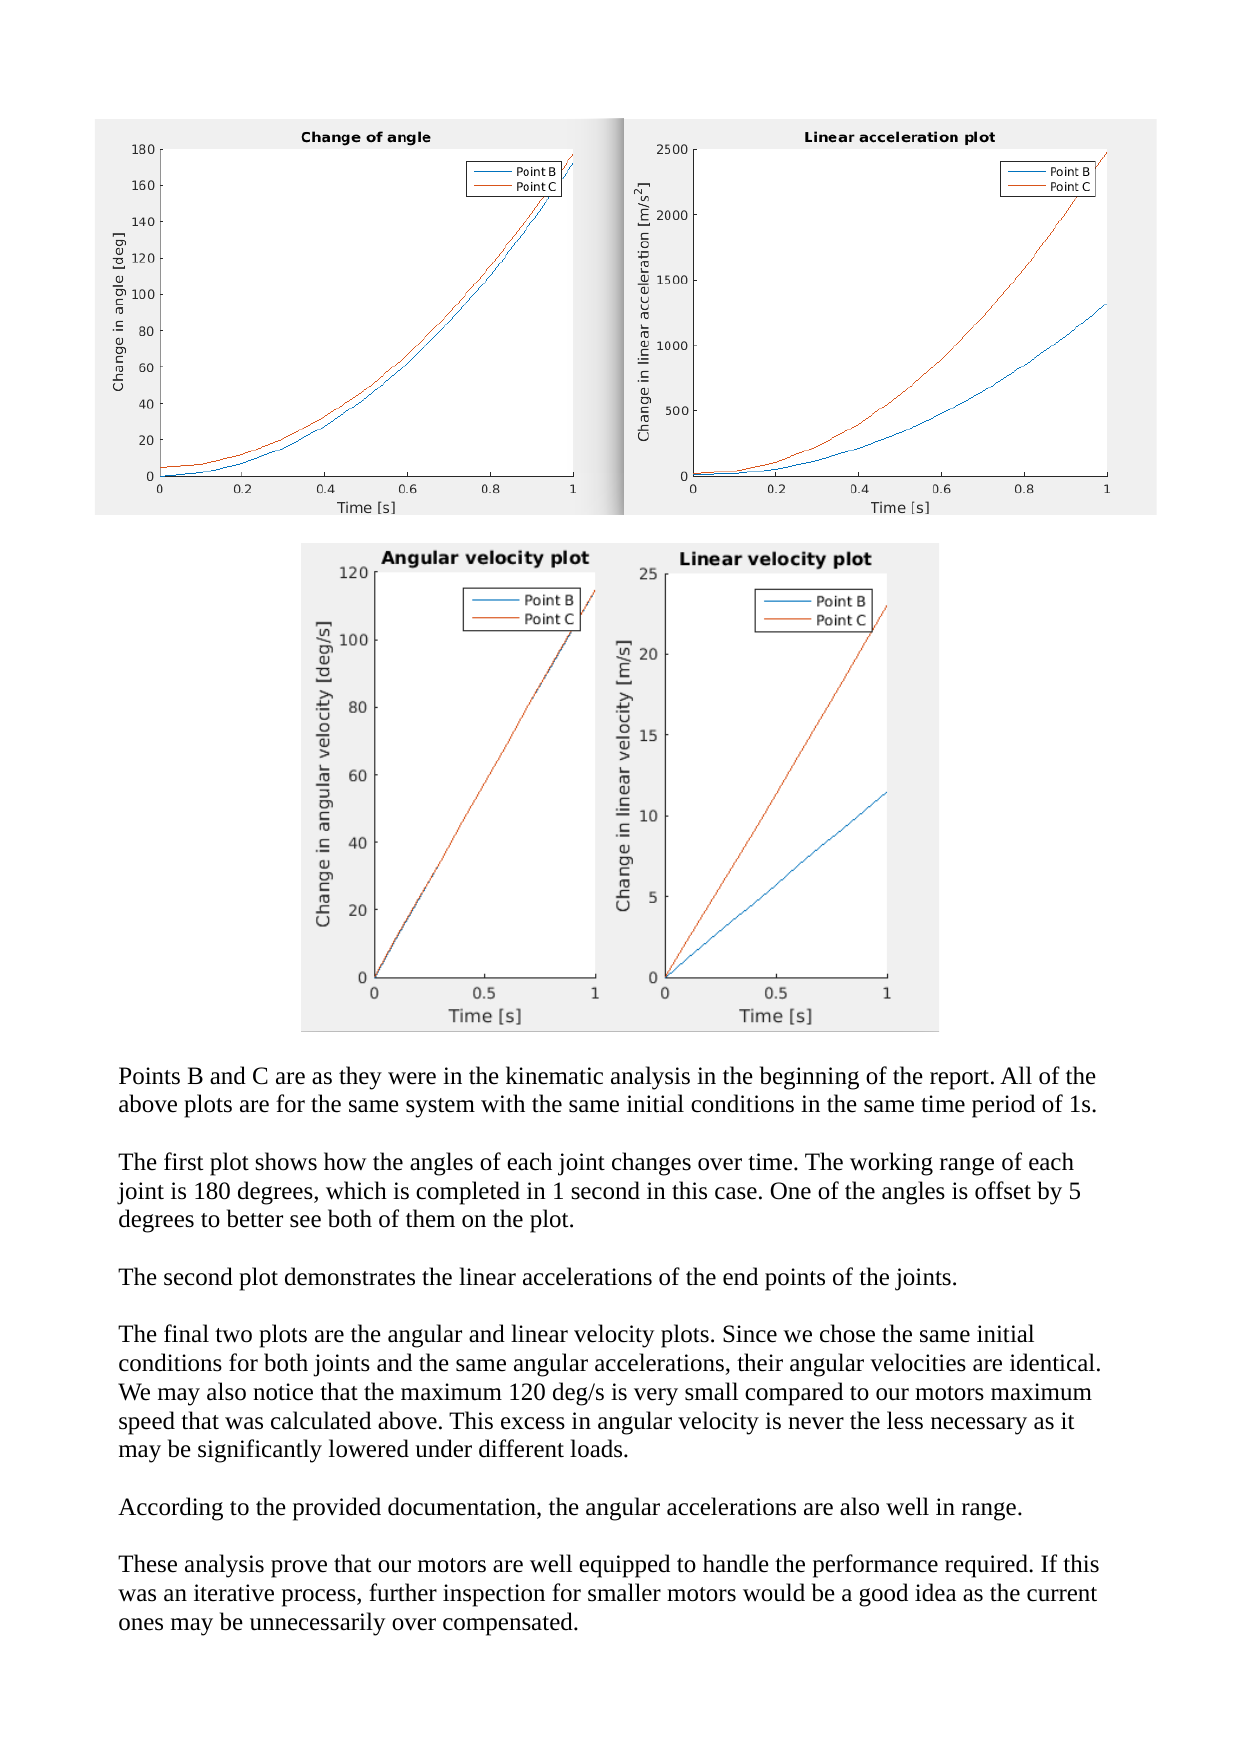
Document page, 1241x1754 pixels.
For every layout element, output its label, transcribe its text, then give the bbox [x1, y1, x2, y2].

text These analysis prove that our motors are well equipped to handle the performance required. If this was an iterative process, further inspection for smaller motors would be a good idea as the current ones may be unnecessarily over compensated. [118, 1549, 1122, 1636]
text The first plot shows how the angles of each joint changes over time. The working range of each joint is 180 degrees, which is completed in 1 second in this case. One of the angles is offset by 5 degrees to better see both of them on the plot. [118, 1147, 1122, 1233]
picture [301, 543, 940, 1032]
text The final two plots are the angular and linear velocity plots. Since we chose the same initial conditions for both joints and the same angular accelerations, their angular velocities are identical. We may also notice that the maximum 120 deg/s is very small compared to our motors maximum speed that was calculated above. This excess in angular velocity is never the less necessary as it may be significantly lowered under different loads. [118, 1319, 1122, 1463]
text According to the provided documentation, the angular accelerations are also well in range. [118, 1492, 1122, 1521]
picture [94, 118, 1157, 515]
text Points B and C are as they were in the kinematic analysis in the beginning of the report. All of the above plots are for the same system with the same initial conditions in the same time period of 1s. [118, 1061, 1122, 1118]
text The second plot demonstrates the linear accelerations of the end points of the joints. [118, 1262, 1122, 1291]
